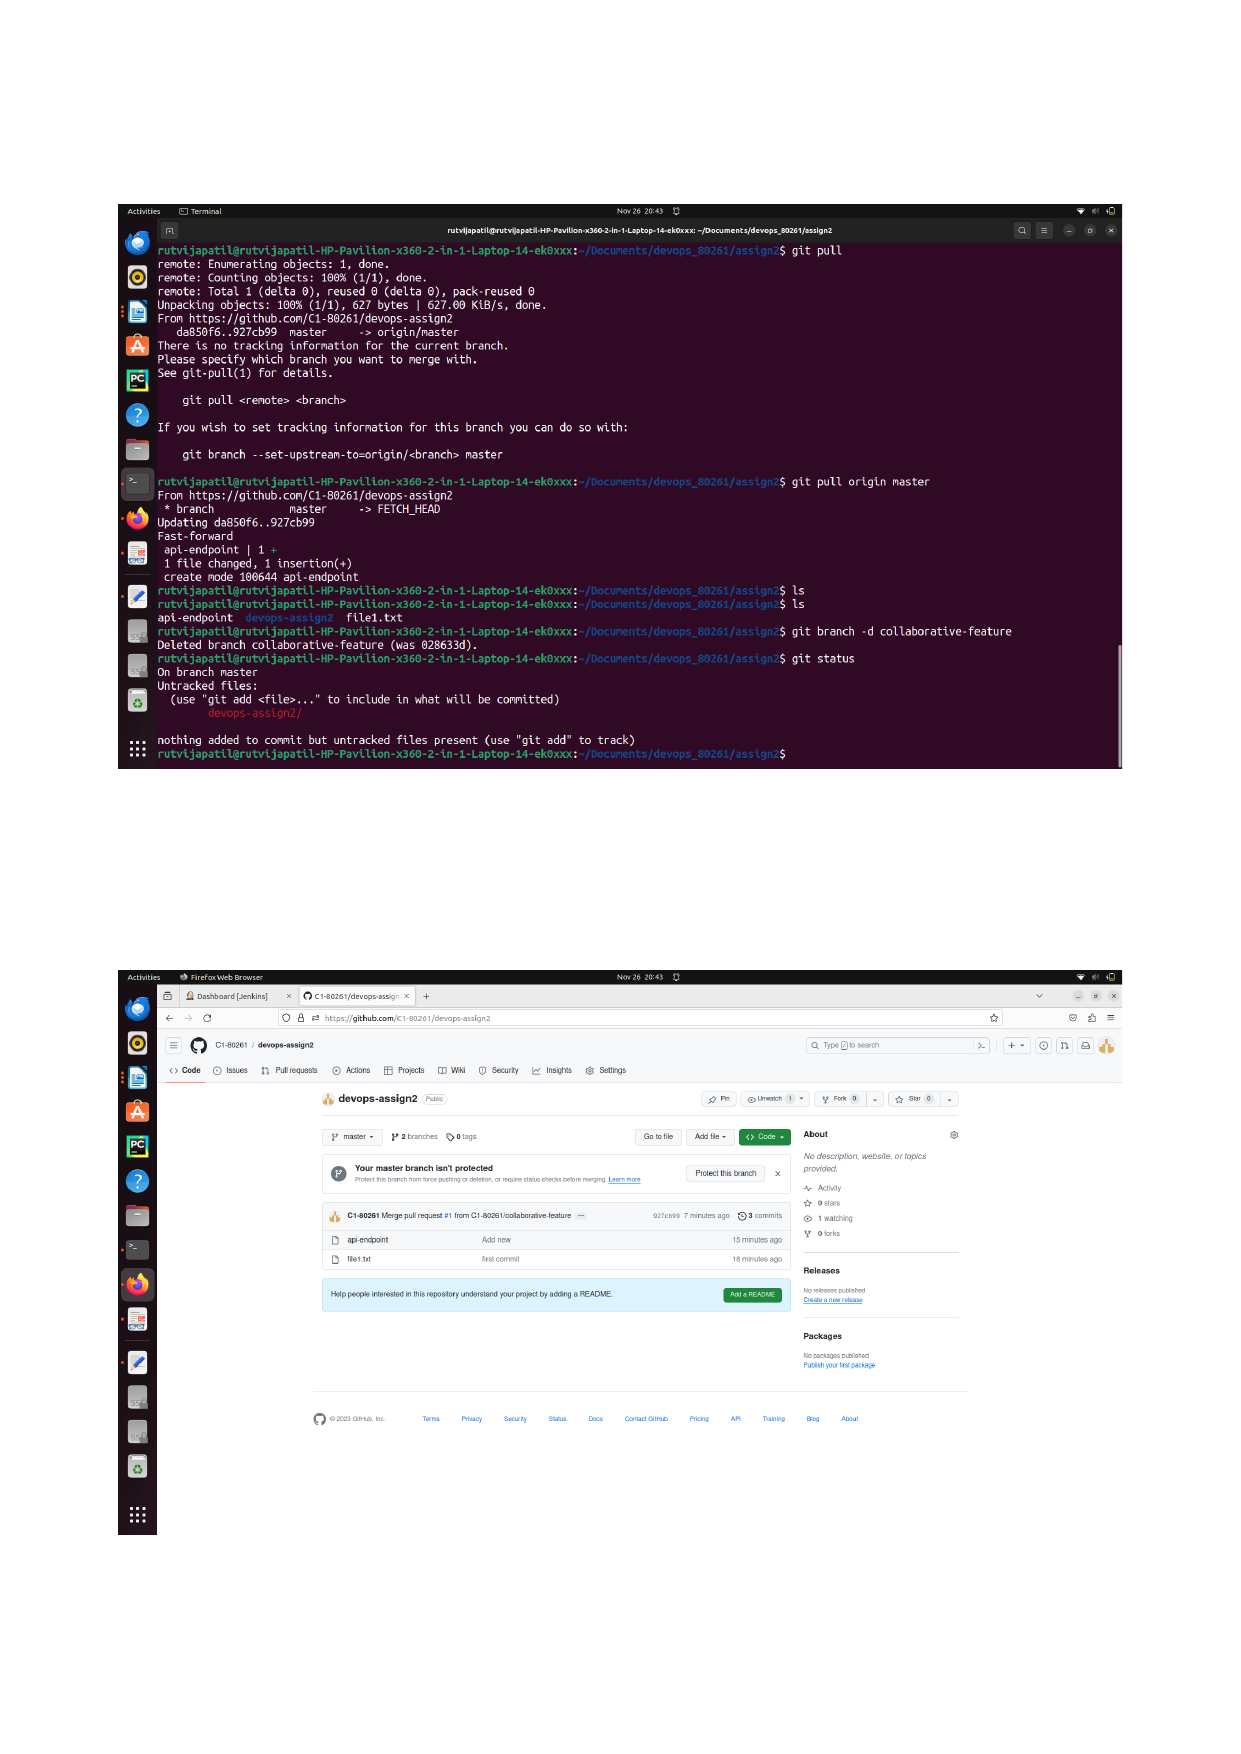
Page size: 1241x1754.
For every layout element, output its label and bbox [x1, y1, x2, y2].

picture [118, 970, 1123, 1535]
picture [118, 204, 1123, 769]
